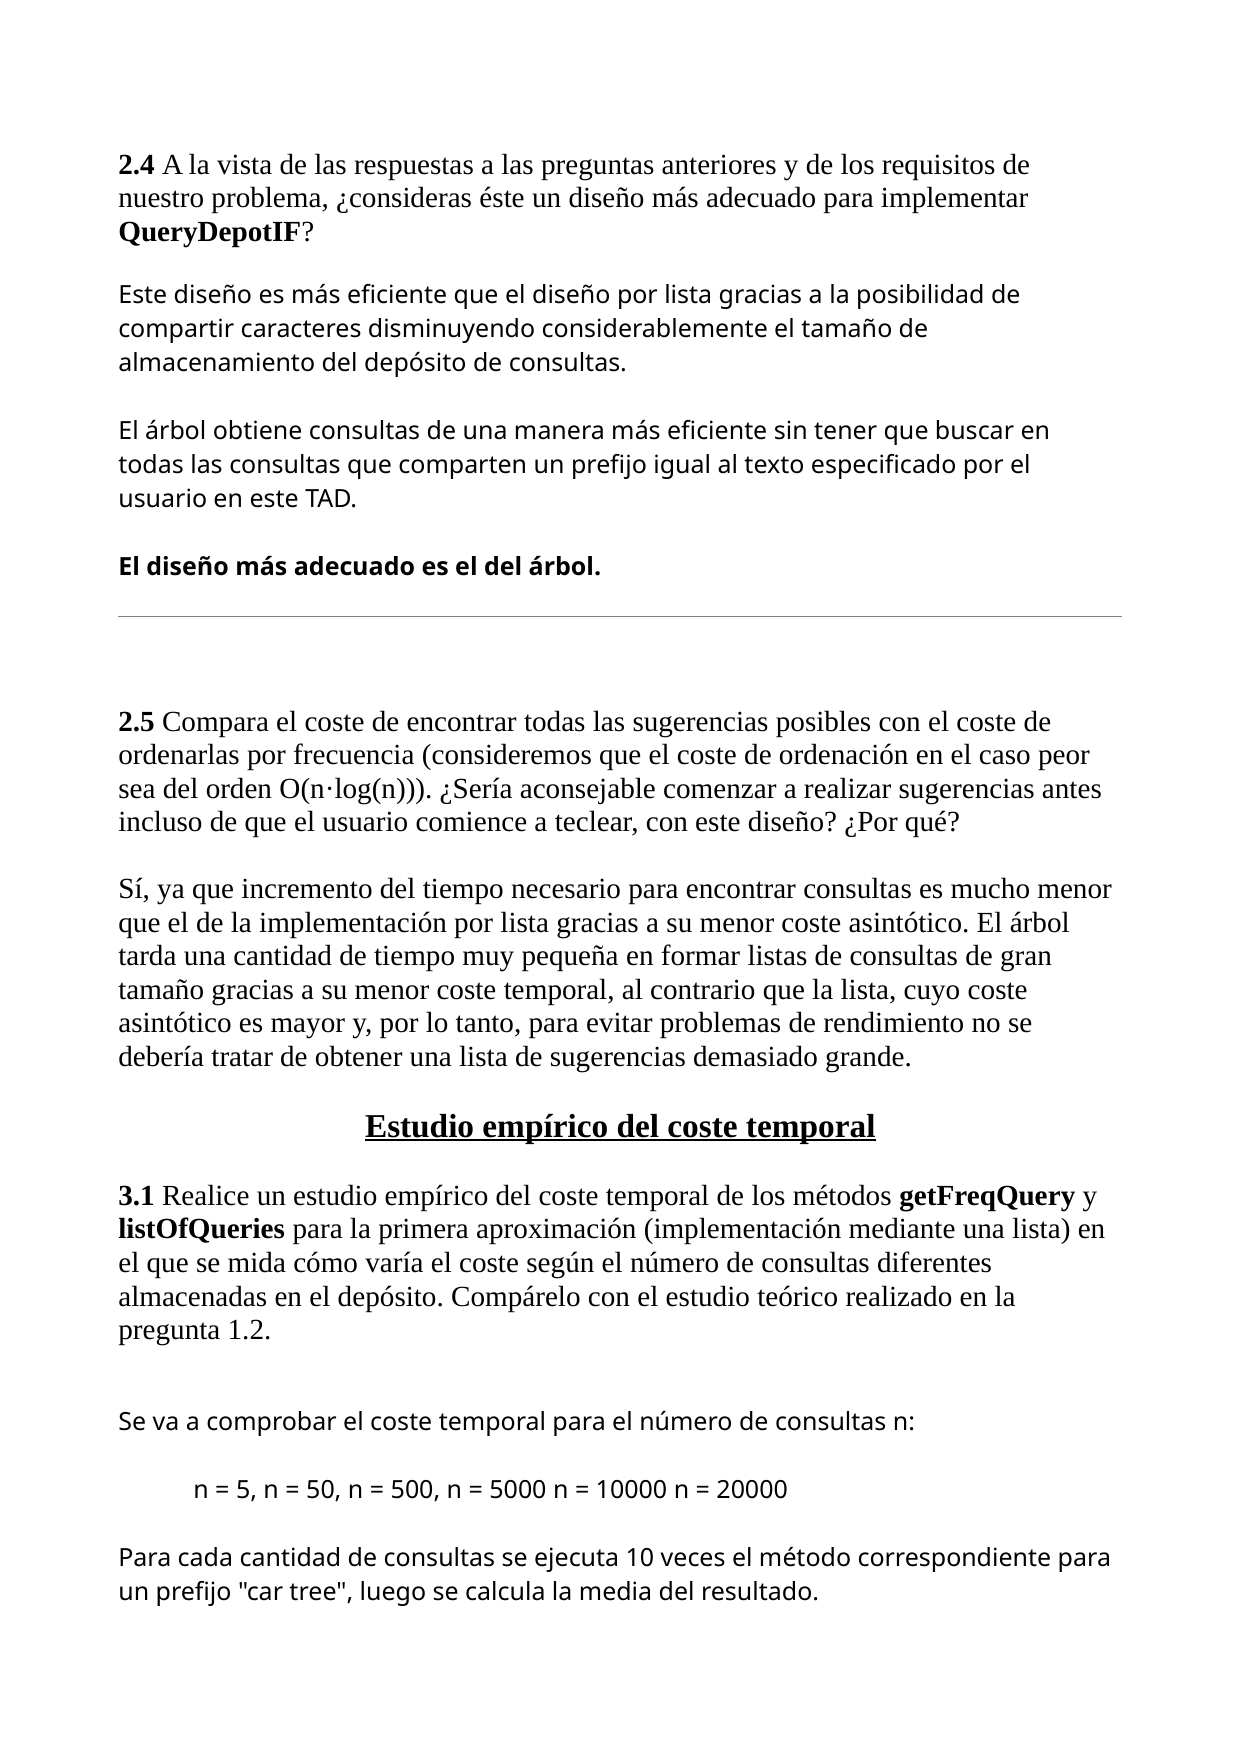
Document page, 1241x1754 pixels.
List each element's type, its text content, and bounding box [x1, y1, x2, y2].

text Estudio empírico del coste temporal [118, 1106, 1122, 1144]
text n = 5, n = 50, n = 500, n = 5000 n = 10000 n = 20000 [118, 1471, 1122, 1505]
text 2.5 Compara el coste de encontrar todas las sugerencias posibles con el coste de ordenarlas por frecuencia (consideremos que el coste de ordenación en el caso peor sea del orden O(n·log(n))). ¿Sería aconsejable comenzar a realizar sugerencias antes incluso de que el usuario comience a teclear, con este diseño? ¿Por qué? [118, 704, 1122, 838]
text Este diseño es más eficiente que el diseño por lista gracias a la posibilidad de compartir caracteres disminuyendo considerablemente el tamaño de almacenamiento del depósito de consultas. [118, 276, 1122, 378]
text 3.1 Realice un estudio empírico del coste temporal de los métodos getFreqQuery y [118, 1178, 1122, 1212]
text Para cada cantidad de consultas se ejecuta 10 veces el método correspondiente para un prefijo "car tree", luego se calcula la media del resultado. [118, 1539, 1122, 1608]
text El árbol obtiene consultas de una manera más eficiente sin tener que buscar en todas las consultas que comparten un prefijo igual al texto especificado por el usuario en este TAD. [118, 412, 1122, 515]
text Sí, ya que incremento del tiempo necesario para encontrar consultas es mucho menor que el de la implementación por lista gracias a su menor coste asintótico. El árbol tarda una cantidad de tiempo muy pequeña en formar listas de consultas de gran tamaño gracias a su menor coste temporal, al contrario que la lista, cuyo coste asintótico es mayor y, por lo tanto, para evitar problemas de rendimiento no se debería tratar de obtener una lista de sugerencias demasiado grande. [118, 871, 1122, 1073]
text Se va a comprobar el coste temporal para el número de consultas n: [118, 1403, 1122, 1437]
text 2.4 A la vista de las respuestas a las preguntas anteriores y de los requisitos de nuestro problema, ¿consideras éste un diseño más adecuado para implementar QueryDepotIF? [118, 147, 1122, 247]
text listOfQueries para la primera aproximación (implementación mediante una lista) en el que se mida cómo varía el coste según el número de consultas diferentes almacenadas en el depósito. Compárelo con el estudio teórico realizado en la pregunta 1.2. [118, 1212, 1122, 1346]
text El diseño más adecuado es el del árbol. [118, 549, 1122, 583]
